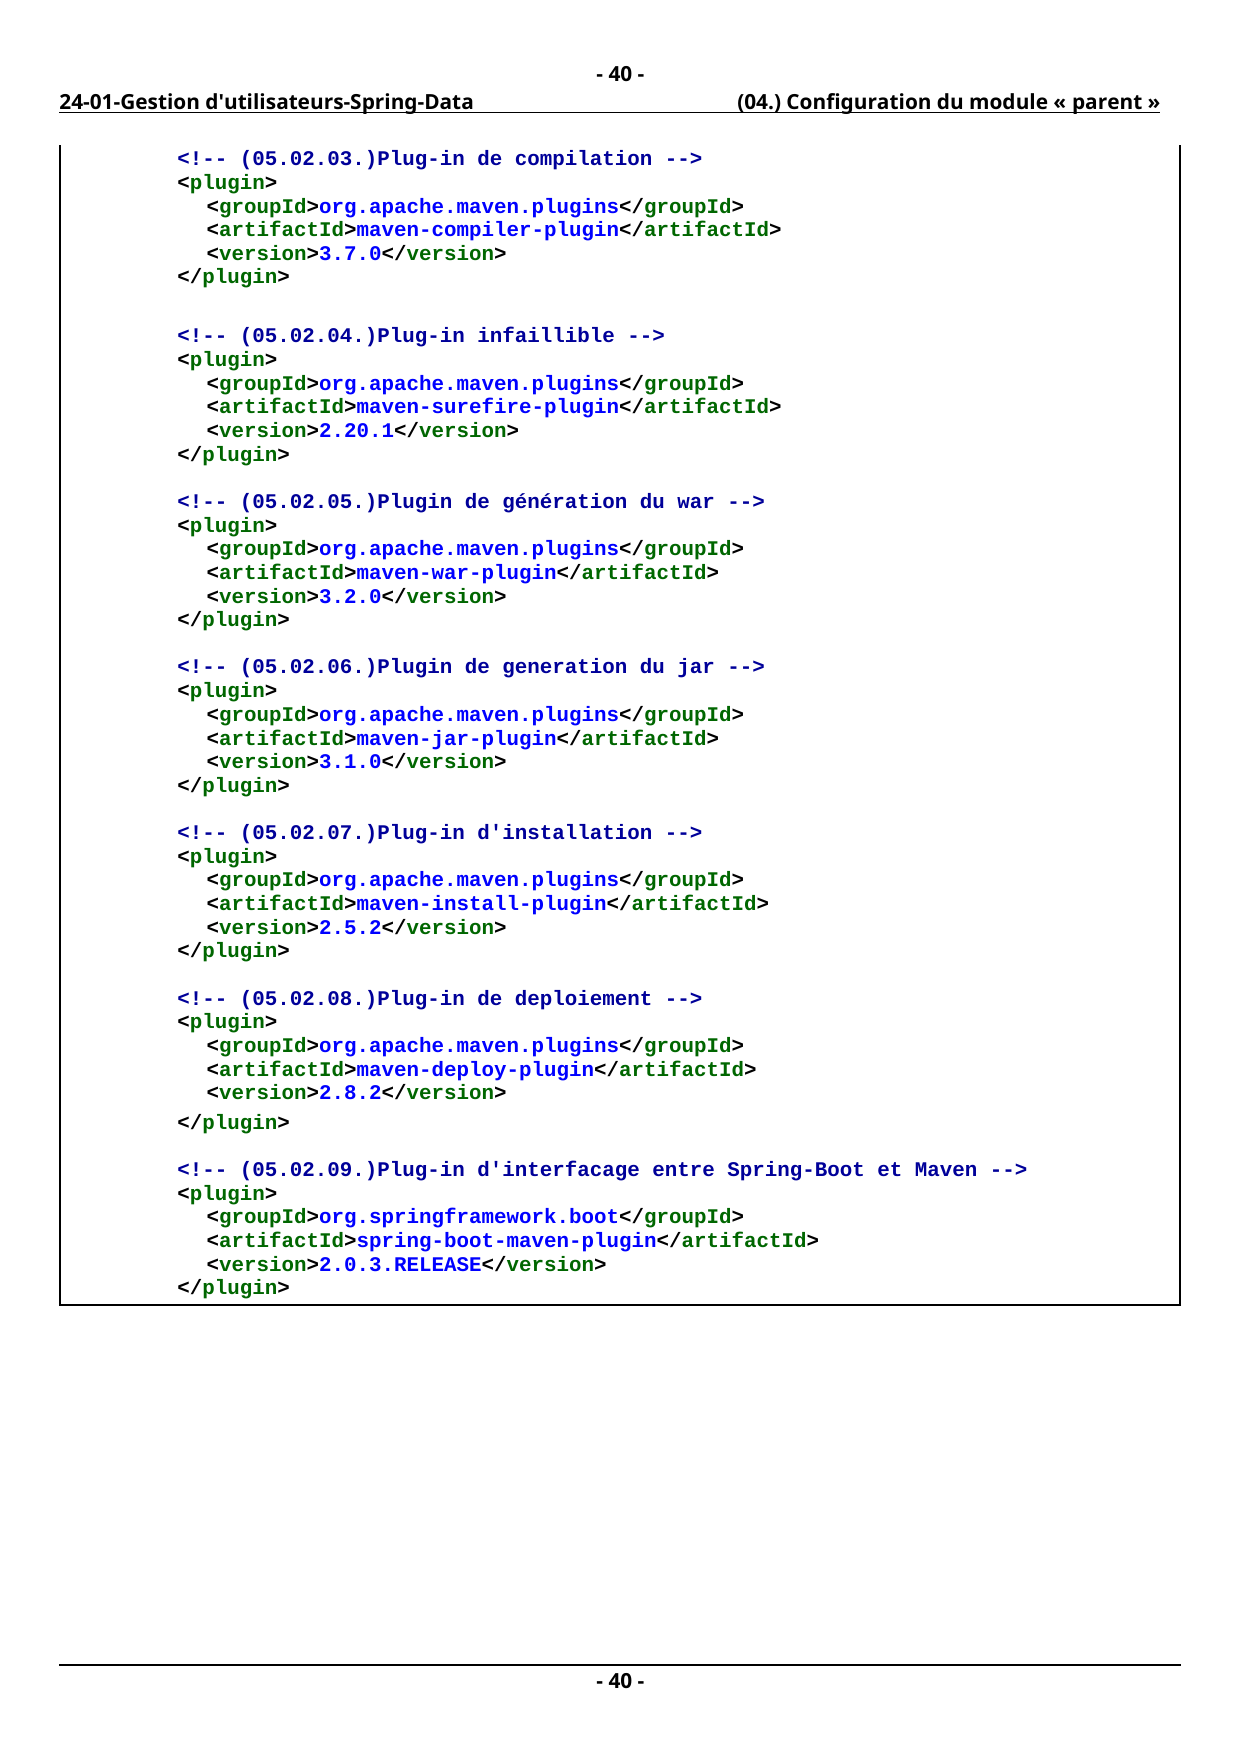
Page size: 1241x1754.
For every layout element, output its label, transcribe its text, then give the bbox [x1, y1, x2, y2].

text </plugin> [61, 267, 1179, 293]
text <artifactId>maven-compiler-plugin</artifactId> [61, 219, 1179, 243]
text <groupId>org.apache.maven.plugins</groupId> [61, 538, 1179, 562]
text <!-- (05.02.03.)Plug-in de compilation --> [61, 145, 1179, 172]
text <version>3.1.0</version> [61, 751, 1179, 775]
text <!-- (05.02.07.)Plug-in d'installation --> [61, 822, 1179, 846]
text </plugin> [61, 1109, 1179, 1135]
text <artifactId>maven-jar-plugin</artifactId> [61, 727, 1179, 751]
text <groupId>org.apache.maven.plugins</groupId> [61, 704, 1179, 727]
text </plugin> [61, 609, 1179, 633]
text <version>3.2.0</version> [61, 586, 1179, 609]
text <artifactId>maven-install-plugin</artifactId> [61, 893, 1179, 917]
text <plugin> [61, 515, 1179, 538]
text <!-- (05.02.05.)Plugin de génération du war --> [61, 491, 1179, 515]
text <!-- (05.02.09.)Plug-in d'interfacage entre Spring-Boot et Maven --> <plugin> <groupId>org.springframework.boot</groupId> <artifactId>spring-boot-maven-plugin</artifactId> <version>2.0.3.RELEASE</version> </plugin> [61, 1159, 1179, 1304]
text </plugin> [61, 940, 1179, 964]
text <plugin> [61, 680, 1179, 704]
text <groupId>org.apache.maven.plugins</groupId> [61, 196, 1179, 219]
text <version>3.7.0</version> [61, 243, 1179, 267]
text <artifactId>maven-deploy-plugin</artifactId> [61, 1058, 1179, 1082]
text <groupId>org.apache.maven.plugins</groupId> [61, 373, 1179, 396]
text <plugin> [61, 1011, 1179, 1035]
text <groupId>org.apache.maven.plugins</groupId> [61, 869, 1179, 893]
text <version>2.8.2</version> [61, 1082, 1179, 1109]
text <artifactId>maven-war-plugin</artifactId> [61, 562, 1179, 586]
text </plugin> [61, 444, 1179, 467]
text <plugin> [61, 349, 1179, 373]
text <!-- (05.02.04.)Plug-in infaillible --> [61, 323, 1179, 349]
text <plugin> [61, 172, 1179, 196]
text <plugin> [61, 846, 1179, 869]
text <!-- (05.02.06.)Plugin de generation du jar --> [61, 657, 1179, 680]
text <version>2.5.2</version> [61, 917, 1179, 940]
text </plugin> [61, 775, 1179, 798]
text <version>2.20.1</version> [61, 420, 1179, 444]
text <artifactId>maven-surefire-plugin</artifactId> [61, 396, 1179, 420]
text <groupId>org.apache.maven.plugins</groupId> [61, 1035, 1179, 1058]
text <!-- (05.02.08.)Plug-in de deploiement --> [61, 988, 1179, 1011]
